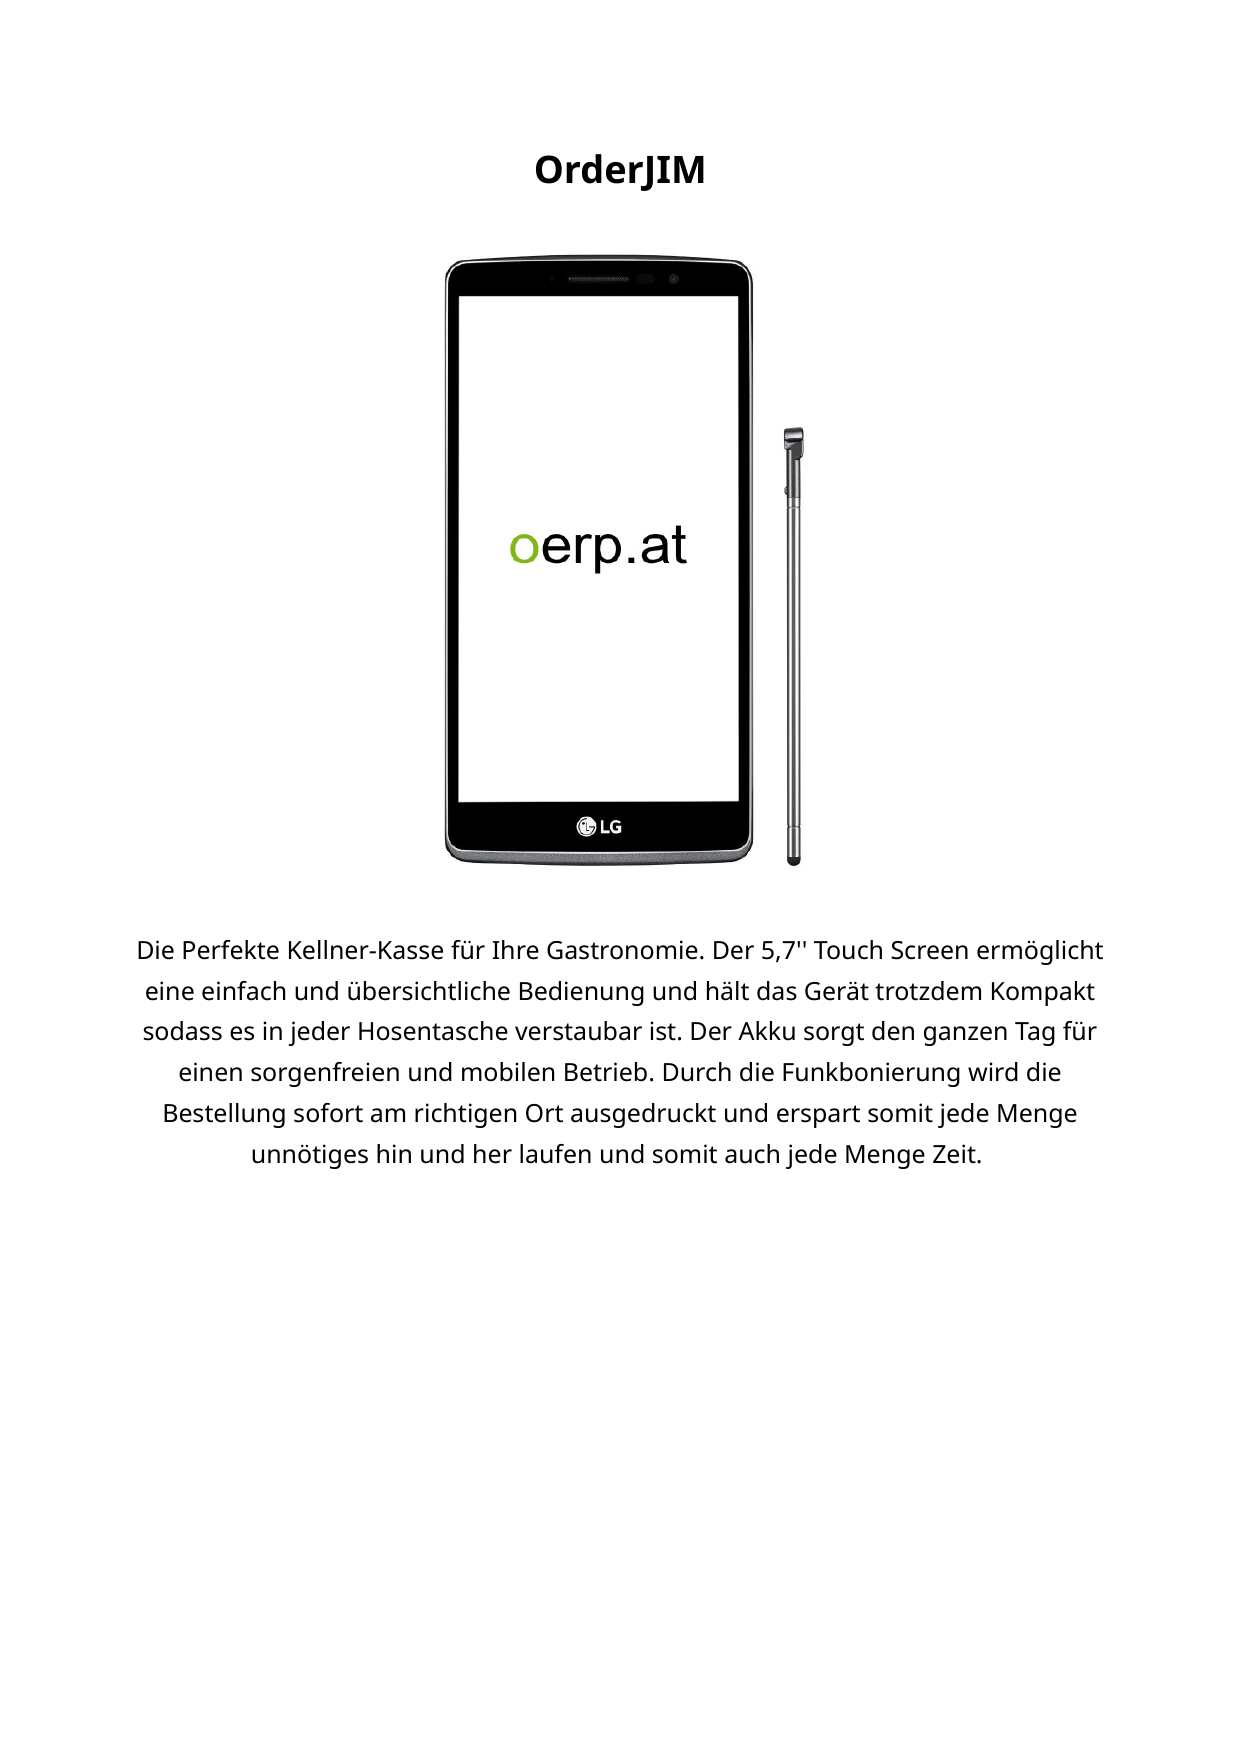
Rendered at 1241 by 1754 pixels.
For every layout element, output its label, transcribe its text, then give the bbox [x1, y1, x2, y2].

text Die Perfekte Kellner-Kasse für Ihre Gastronomie. Der 5,7'' Touch Screen ermöglicht eine einfach und übersichtliche Bedienung und hält das Gerät trotzdem Kompakt sodass es in jeder Hosentasche verstaubar ist. Der Akku sorgt den ganzen Tag für einen sorgenfreien und mobilen Betrieb. Durch die Funkbonierung wird die Bestellung sofort am richtigen Ort ausgedruckt und erspart somit jede Menge unnötiges hin und her laufen und somit auch jede Menge Zeit. [118, 932, 1122, 1171]
subtitle OrderJIM [118, 143, 1122, 195]
picture [247, 207, 993, 911]
